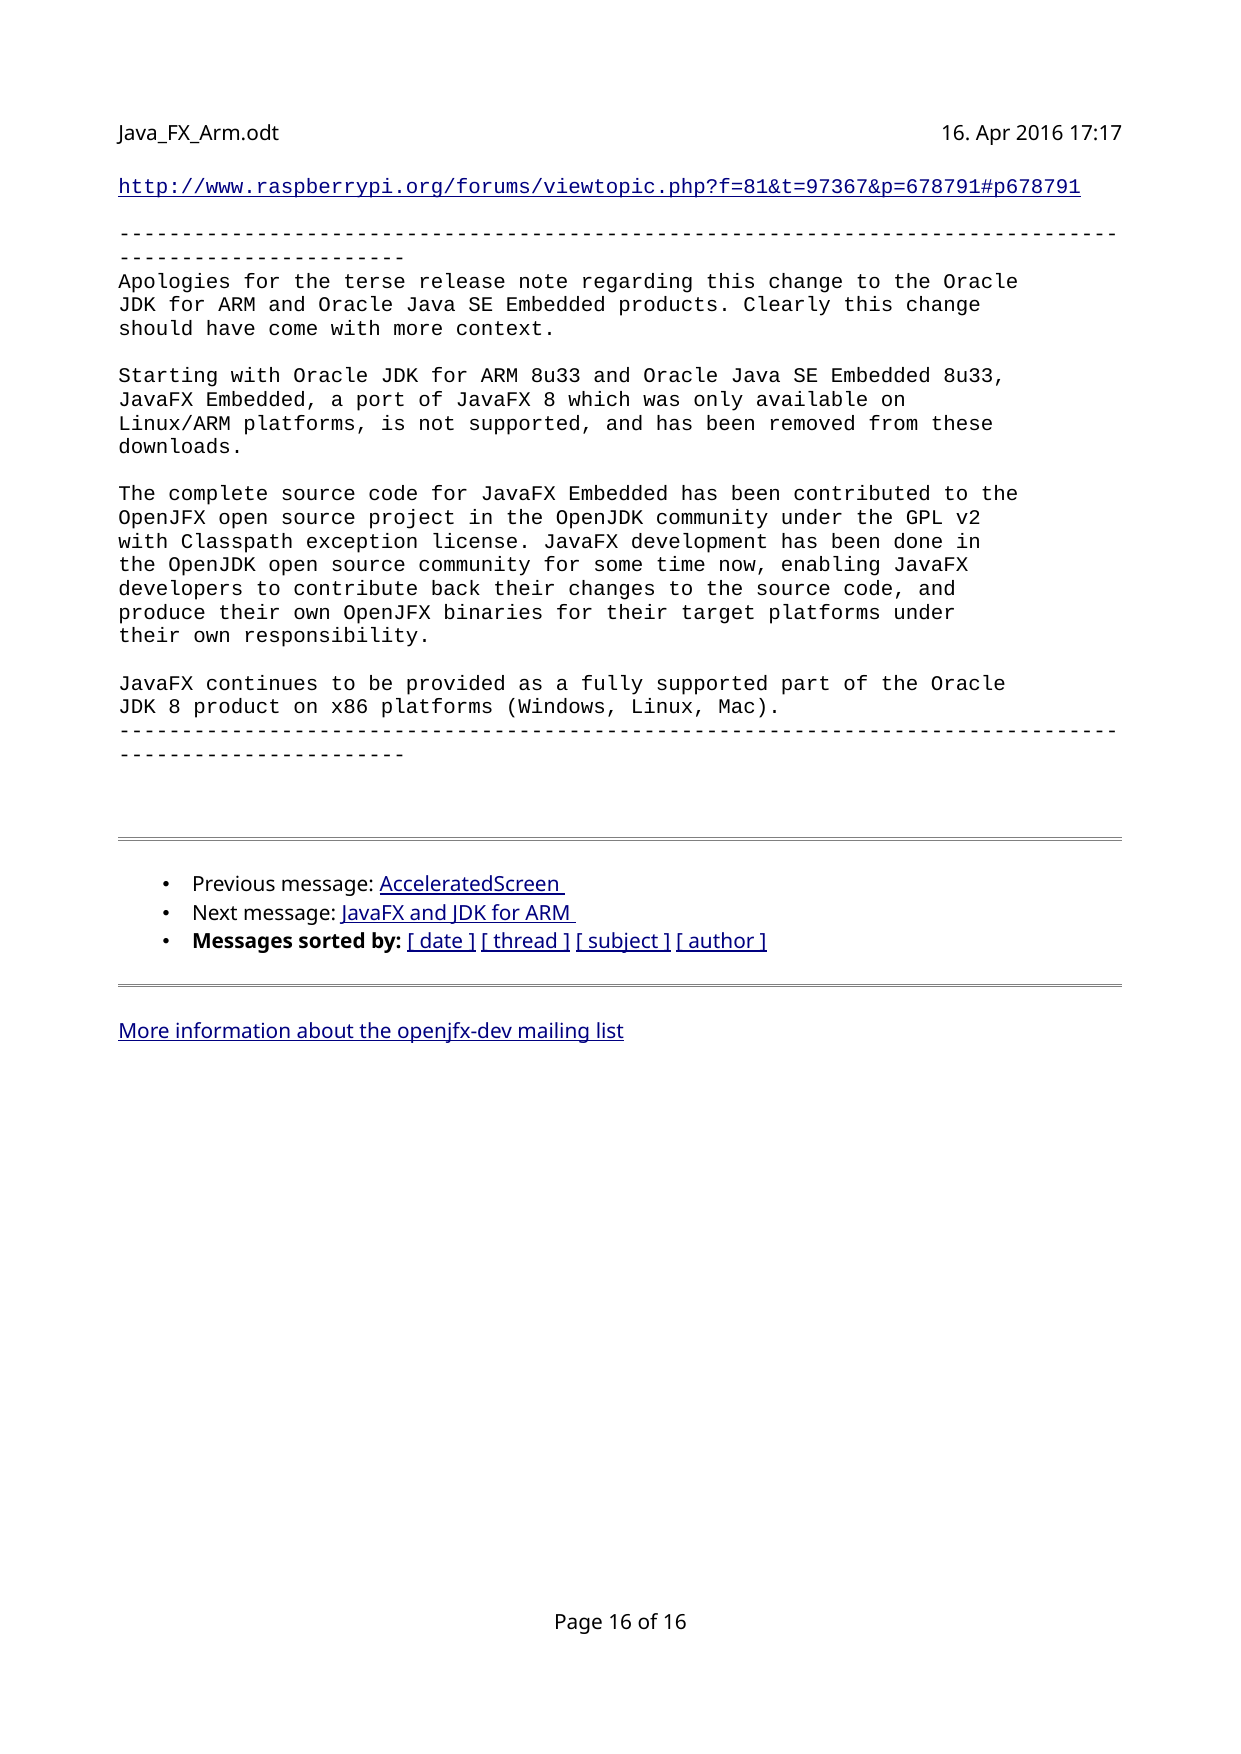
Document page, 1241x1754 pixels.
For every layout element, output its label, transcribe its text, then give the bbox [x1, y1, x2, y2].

text developers to contribute back their changes to the source code, and [118, 578, 1122, 602]
text JDK 8 product on x86 platforms (Windows, Linux, Mac). [118, 696, 1122, 720]
text JDK for ARM and Oracle Java SE Embedded products. Clearly this change [118, 294, 1122, 318]
list Messages sorted by: [ date ] [ thread ] [ subject ] [ author ] [162, 926, 1122, 954]
text JavaFX Embedded, a port of JavaFX 8 which was only available on [118, 389, 1122, 412]
text Linux/ARM platforms, is not supported, and has been removed from these [118, 412, 1122, 436]
text downloads. [118, 436, 1122, 460]
text ------------------------------------------------------------------------------------------------------- [118, 720, 1122, 767]
text ------------------------------------------------------------------------------------------------------- [118, 223, 1122, 271]
text produce their own OpenJFX binaries for their target platforms under [118, 602, 1122, 625]
text with Classpath exception license. JavaFX development has been done in [118, 531, 1122, 554]
text More information about the openjfx-dev mailing list [118, 1016, 1122, 1044]
text should have come with more context. [118, 318, 1122, 342]
text http://www.raspberrypi.org/forums/viewtopic.php?f=81&t=97367&p=678791#p678791 [118, 176, 1122, 200]
text Starting with Oracle JDK for ARM 8u33 and Oracle Java SE Embedded 8u33, [118, 365, 1122, 389]
text their own responsibility. [118, 625, 1122, 649]
list Previous message: AcceleratedScreen [162, 869, 1122, 898]
list Next message: JavaFX and JDK for ARM [162, 898, 1122, 926]
text JavaFX continues to be provided as a fully supported part of the Oracle [118, 673, 1122, 696]
text OpenJFX open source project in the OpenJDK community under the GPL v2 [118, 507, 1122, 531]
text The complete source code for JavaFX Embedded has been contributed to the [118, 483, 1122, 507]
text the OpenJDK open source community for some time now, enabling JavaFX [118, 554, 1122, 578]
text Apologies for the terse release note regarding this change to the Oracle [118, 271, 1122, 294]
